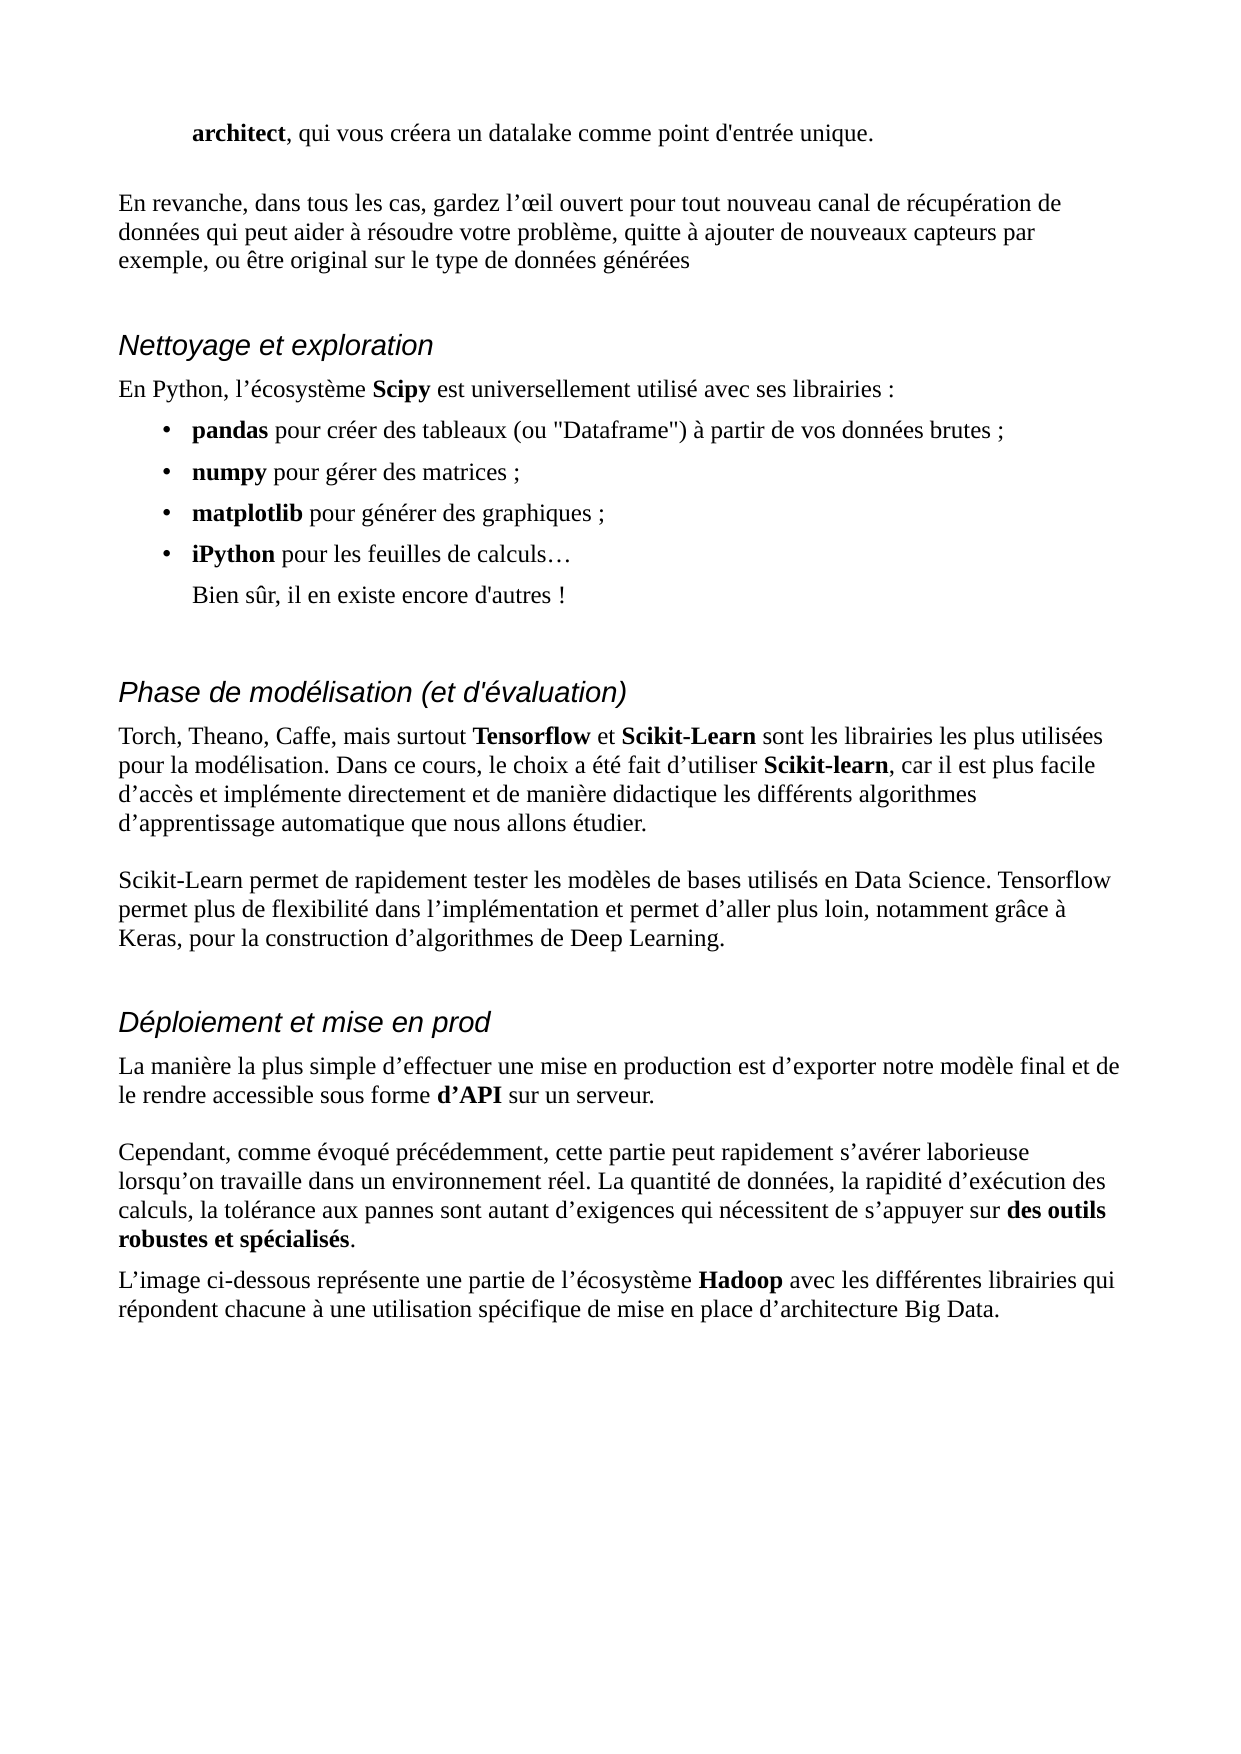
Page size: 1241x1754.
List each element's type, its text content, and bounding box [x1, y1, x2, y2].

subtitle Nettoyage et exploration [118, 328, 1122, 362]
subtitle Déploiement et mise en prod [118, 1005, 1122, 1039]
text Torch, Theano, Caffe, mais surtout Tensorflow et Scikit-Learn sont les librairies les plus utilisées pour la modélisation. Dans ce cours, le choix a été fait d’utiliser Scikit-learn, car il est plus facile d’accès et implémente directement et de manière didactique les différents algorithmes d’apprentissage automatique que nous allons étudier. [118, 721, 1122, 836]
list Bien sûr, il en existe encore d'autres ! [162, 580, 1122, 609]
list architect, qui vous créera un datalake comme point d'entrée unique. [162, 118, 1122, 147]
text L’image ci-dessous représente une partie de l’écosystème Hadoop avec les différentes librairies qui répondent chacune à une utilisation spécifique de mise en place d’architecture Big Data. [118, 1265, 1122, 1322]
text Scikit-Learn permet de rapidement tester les modèles de bases utilisés en Data Science. Tensorflow permet plus de flexibilité dans l’implémentation et permet d’aller plus loin, notamment grâce à Keras, pour la construction d’algorithmes de Deep Learning. [118, 865, 1122, 951]
text En Python, l’écosystème Scipy est universellement utilisé avec ses librairies : [118, 374, 1122, 403]
list matplotlib pour générer des graphiques ; [162, 498, 1122, 527]
list pandas pour créer des tableaux (ou "Dataframe") à partir de vos données brutes ; [162, 415, 1122, 444]
text La manière la plus simple d’effectuer une mise en production est d’exporter notre modèle final et de le rendre accessible sous forme d’API sur un serveur. Cependant, comme évoqué précédemment, cette partie peut rapidement s’avérer laborieuse lorsqu’on travaille dans un environnement réel. La quantité de données, la rapidité d’exécution des calculs, la tolérance aux pannes sont autant d’exigences qui nécessitent de s’appuyer sur des outils robustes et spécialisés. [118, 1051, 1122, 1252]
subtitle Phase de modélisation (et d'évaluation) [118, 675, 1122, 709]
list numpy pour gérer des matrices ; [162, 457, 1122, 485]
list iPython pour les feuilles de calculs… [162, 539, 1122, 568]
text En revanche, dans tous les cas, gardez l’œil ouvert pour tout nouveau canal de récupération de données qui peut aider à résoudre votre problème, quitte à ajouter de nouveaux capteurs par exemple, ou être original sur le type de données générées [118, 188, 1122, 274]
